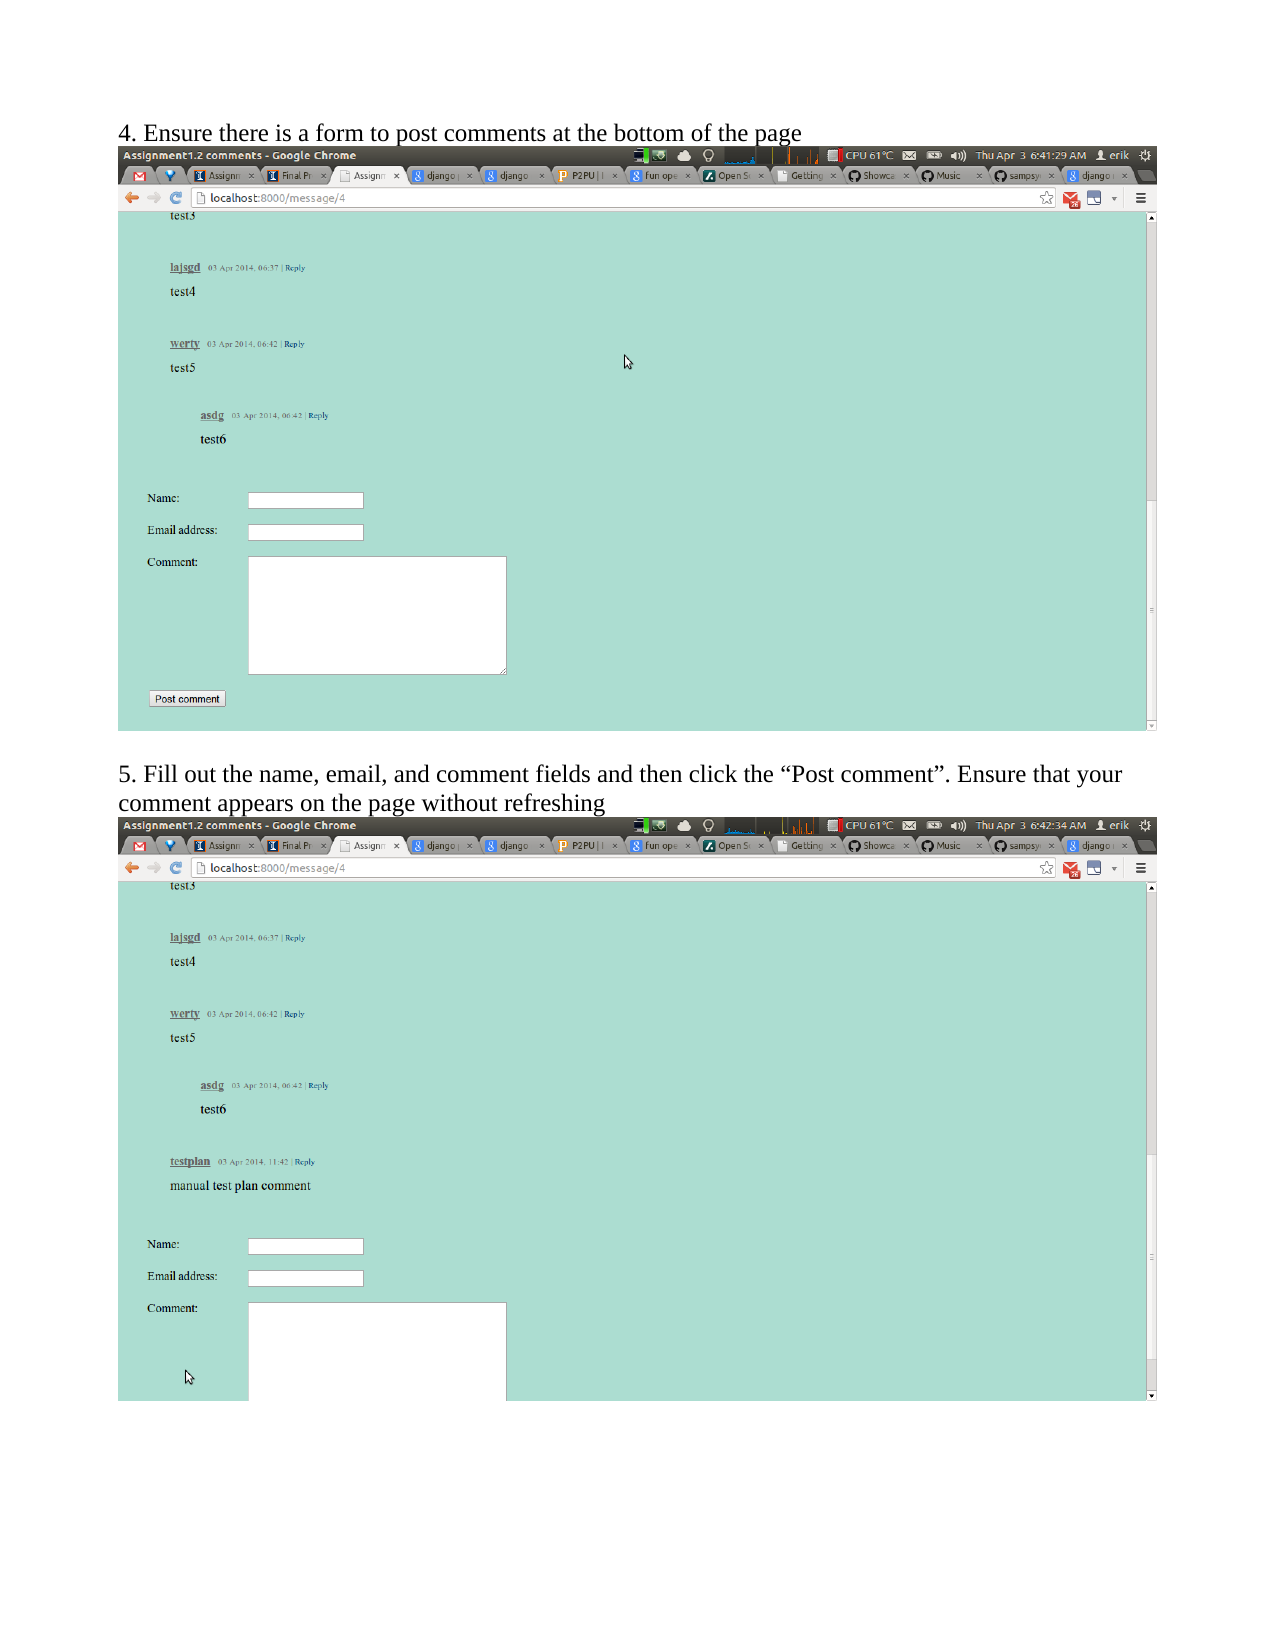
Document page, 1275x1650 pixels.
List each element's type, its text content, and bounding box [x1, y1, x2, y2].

picture [118, 146, 1157, 731]
text 5. Fill out the name, email, and comment fields and then click the “Post comment”. Ensure that your comment appears on the page without refreshing [118, 759, 1157, 817]
picture [118, 817, 1157, 1401]
text 4. Ensure there is a form to post comments at the bottom of the page [118, 118, 1157, 146]
